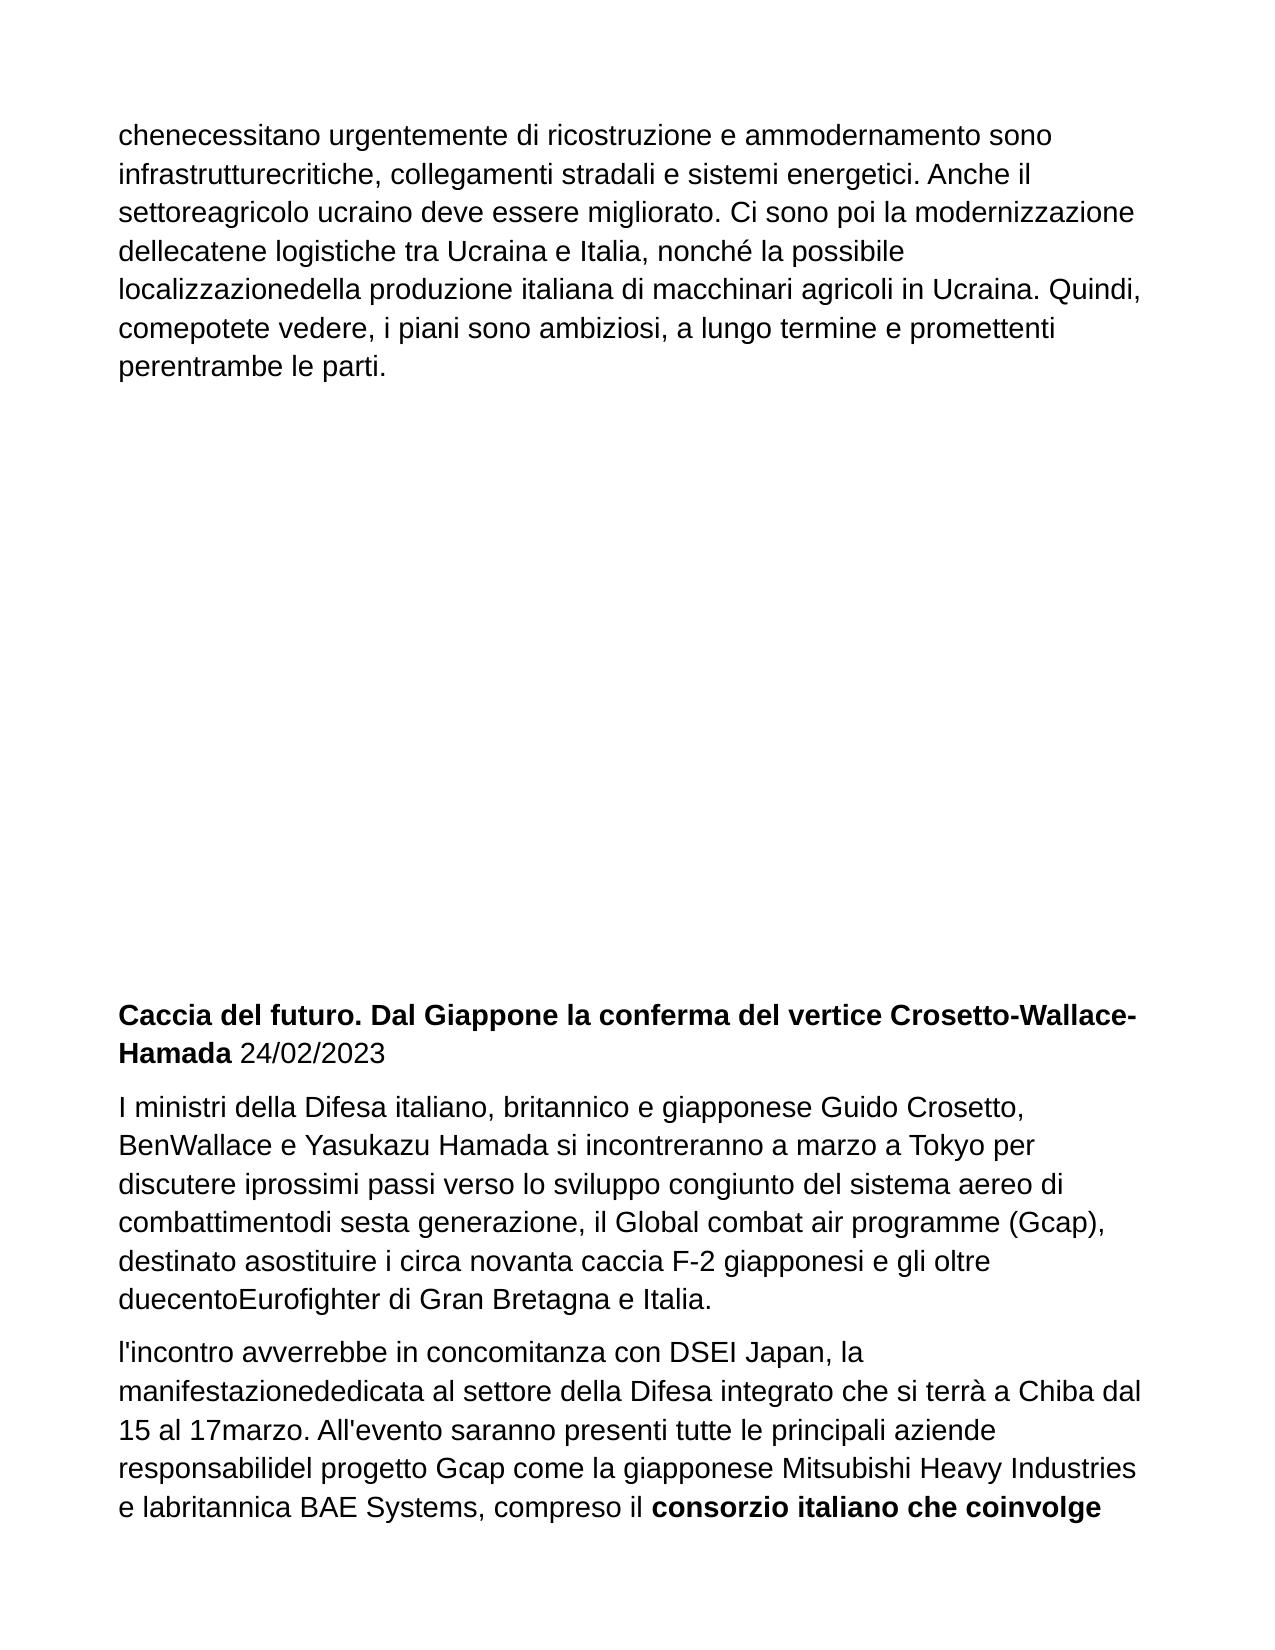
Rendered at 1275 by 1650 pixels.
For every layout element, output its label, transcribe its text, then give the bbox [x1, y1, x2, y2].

text Caccia del futuro. Dal Giappone la conferma del vertice Crosetto-Wallace-Hamada 24/02/2023 [118, 998, 1157, 1070]
text chenecessitano urgentemente di ricostruzione e ammodernamento sono infrastrutturecritiche, collegamenti stradali e sistemi energetici. Anche il settoreagricolo ucraino deve essere migliorato. Ci sono poi la modernizzazione dellecatene logistiche tra Ucraina e Italia, nonché la possibile localizzazionedella produzione italiana di macchinari agricoli in Ucraina. Quindi, comepotete vedere, i piani sono ambiziosi, a lungo termine e promettenti perentrambe le parti. [118, 118, 1157, 383]
text l'incontro avverrebbe in concomitanza con DSEI Japan, la manifestazionededicata al settore della Difesa integrato che si terrà a Chiba dal 15 al 17marzo. All'evento saranno presenti tutte le principali aziende responsabilidel progetto Gcap come la giapponese Mitsubishi Heavy Industries e labritannica BAE Systems, compreso il consorzio italiano che coinvolge [118, 1336, 1157, 1523]
text I ministri della Difesa italiano, britannico e giapponese Guido Crosetto, BenWallace e Yasukazu Hamada si incontreranno a marzo a Tokyo per discutere iprossimi passi verso lo sviluppo congiunto del sistema aereo di combattimentodi sesta generazione, il Global combat air programme (Gcap), destinato asostituire i circa novanta caccia F-2 giapponesi e gli oltre duecentoEurofighter di Gran Bretagna e Italia. [118, 1090, 1157, 1316]
